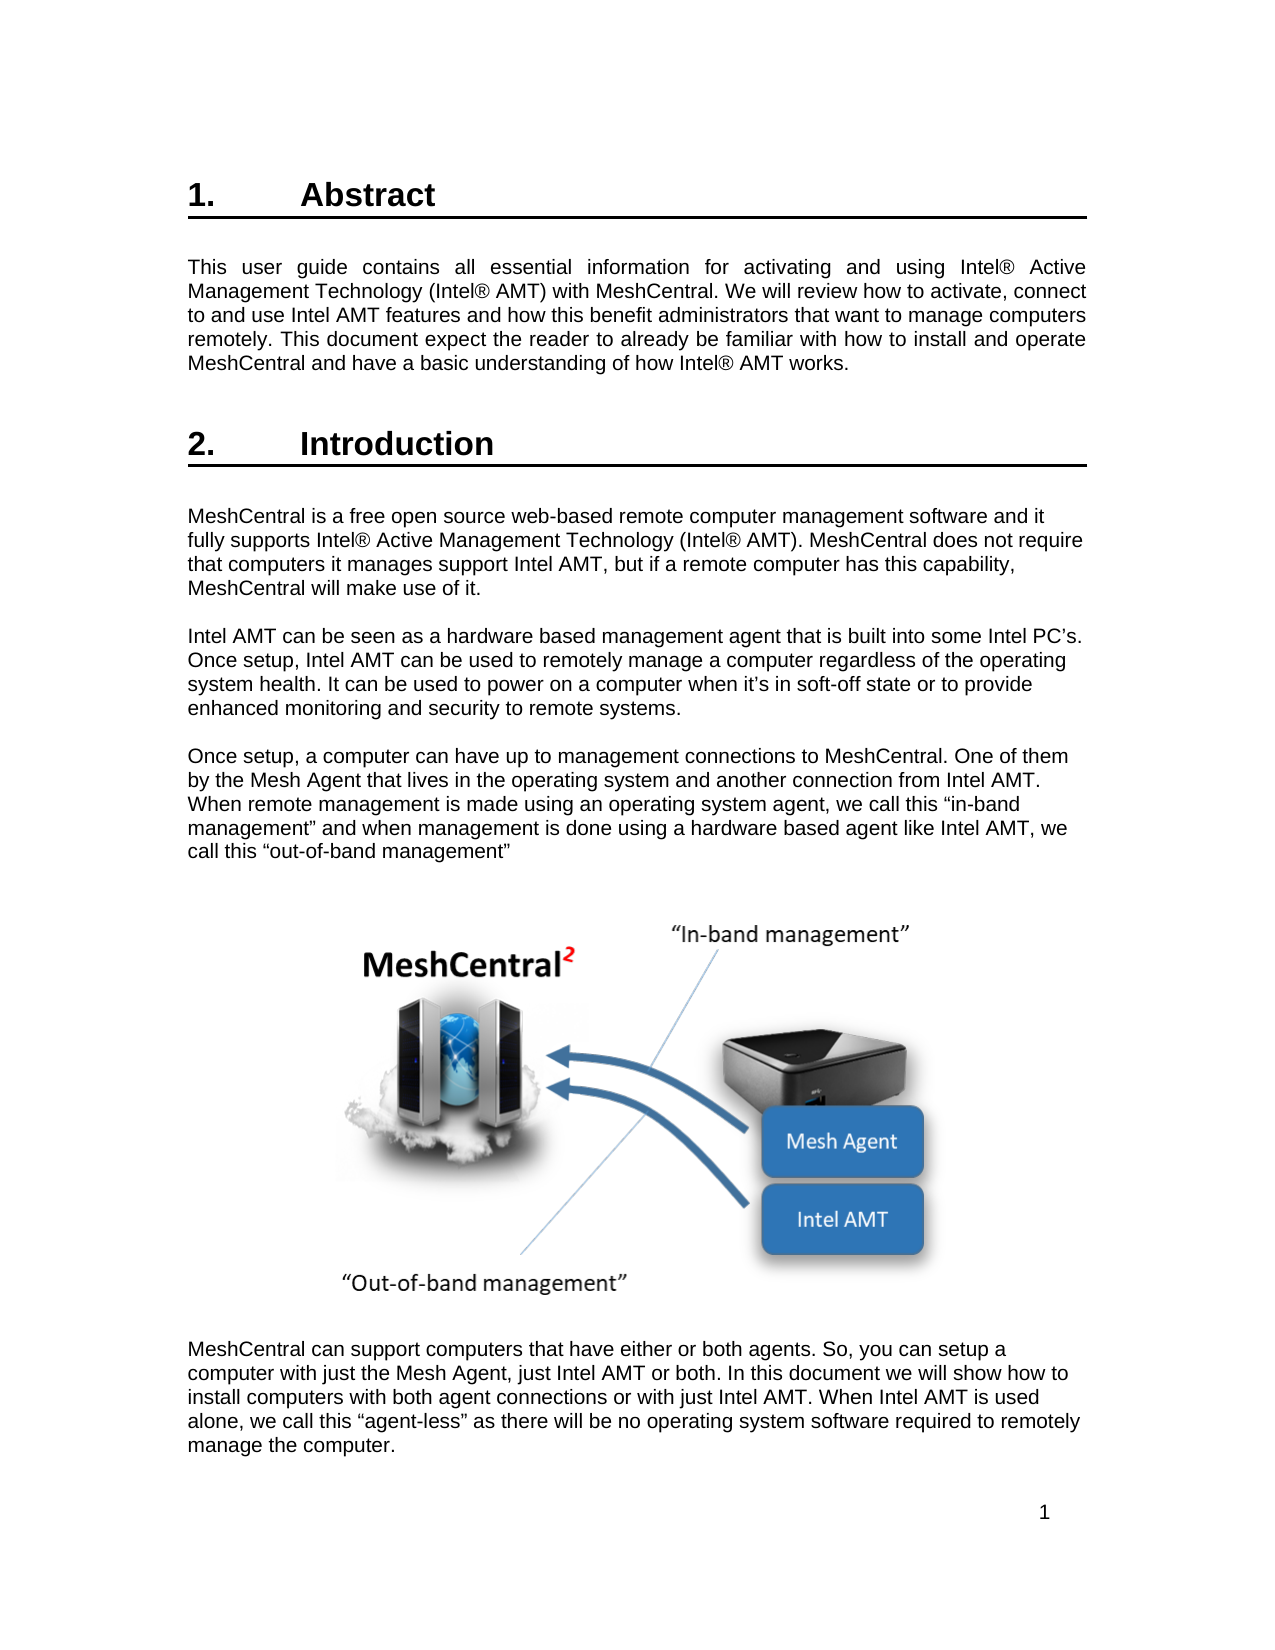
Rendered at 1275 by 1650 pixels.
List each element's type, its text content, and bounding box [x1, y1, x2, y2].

subtitle Introduction [187, 424, 1087, 467]
text This user guide contains all essential information for activating and using Intel® Active Management Technology (Intel® AMT) with MeshCentral. We will review how to activate, connect to and use Intel AMT features and how this benefit administrators that want to manage computers remotely. This document expect the reader to already be familiar with how to install and operate MeshCentral and have a basic understanding of how Intel® AMT works. [187, 255, 1087, 375]
subtitle Abstract [187, 175, 1087, 219]
text Intel AMT can be seen as a hardware based management agent that is built into some Intel PC’s. Once setup, Intel AMT can be used to remotely manage a computer regardless of the operating system health. It can be used to power on a computer when it’s in soft-off state or to provide enhanced monitoring and security to remote systems. [187, 624, 1087, 719]
text Once setup, a computer can have up to management connections to MeshCentral. One of them by the Mesh Agent that lives in the operating system and another connection from Intel AMT. When remote management is made using an operating system agent, we call this “in-band management” and when management is done using a hardware based agent like Intel AMT, we call this “out-of-band management” [187, 743, 1087, 863]
text MeshCentral can support computers that have either or both agents. So, you can setup a computer with just the Mesh Agent, just Intel AMT or both. In this document we will show how to install computers with both agent connections or with just Intel AMT. When Intel AMT is used alone, we call this “agent-less” as there will be no operating system software required to remotely manage the computer. [187, 1337, 1087, 1457]
text MeshCentral is a free open source web-based remote computer management software and it fully supports Intel® Active Management Technology (Intel® AMT). MeshCentral does not require that computers it manages support Intel AMT, but if a remote computer has this capability, MeshCentral will make use of it. [187, 504, 1087, 600]
